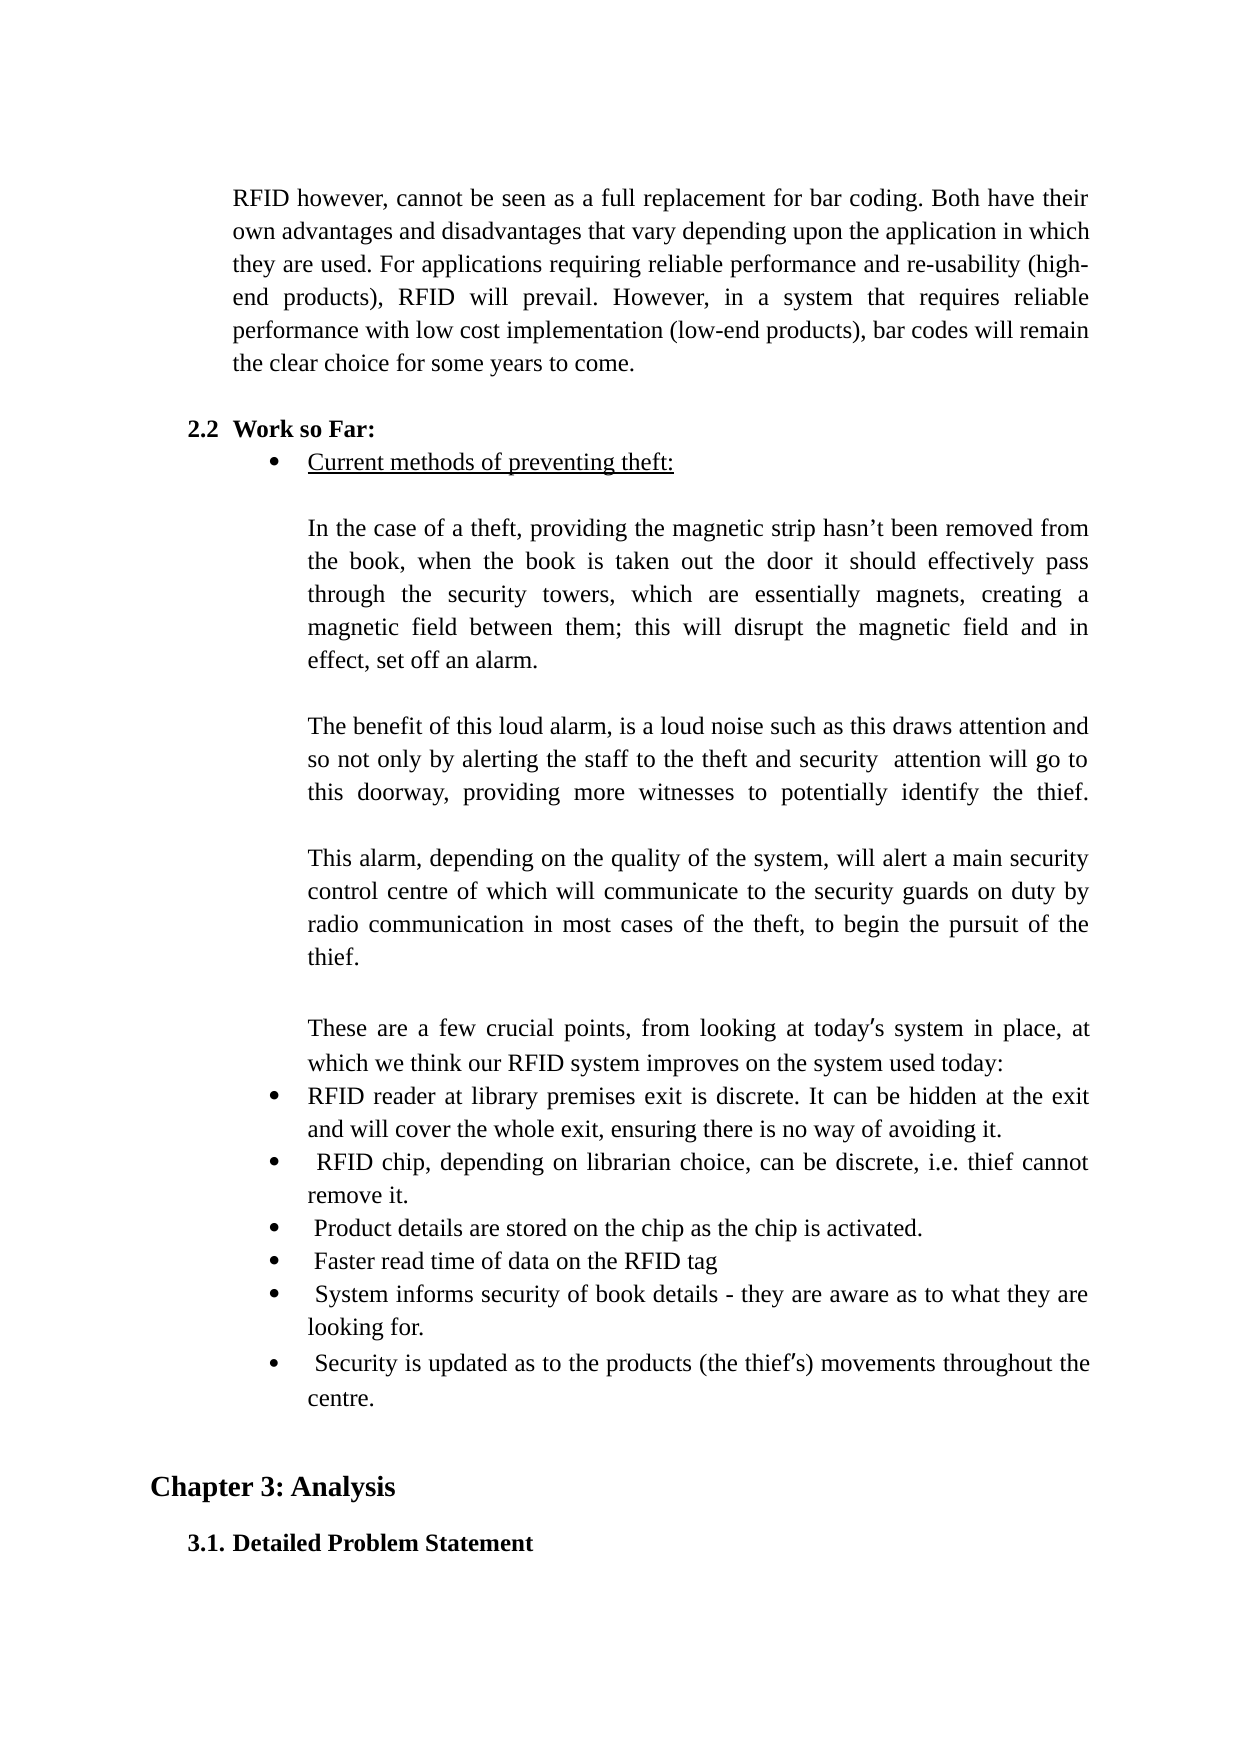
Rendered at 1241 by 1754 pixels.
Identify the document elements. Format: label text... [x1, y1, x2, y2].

list RFID reader at library premises exit is discrete. It can be hidden at the exit and will cover the whole exit, ensuring there is no way of avoiding it. [270, 1081, 1090, 1142]
list Faster read time of data on the RFID tag [270, 1246, 1090, 1274]
list Current methods of preventing theft: [270, 447, 1090, 476]
list In the case of a theft, providing the magnetic strip hasn’t been removed from the book, when the book is taken out the door it should effectively pass through the security towers, which are essentially magnets, creating a magnetic field between them; this will disrupt the magnetic field and in effect, set off an alarm. [270, 480, 1090, 674]
list The benefit of this loud alarm, is a loud noise such as this draws attention and so not only by alerting the staff to the theft and security attention will go to this doorway, providing more witnesses to potentially identify the thief. This alarm, depending on the quality of the system, will alert a main security control centre of which will communicate to the security guards on duty by radio communication in most cases of the theft, to begin the pursuit of the thief. [270, 678, 1090, 971]
list These are a few crucial points, from looking at today’s system in place, at which we think our RFID system improves on the system used today: [270, 976, 1090, 1076]
list RFID chip, depending on librarian choice, can be discrete, i.e. thief cannot remove it. [270, 1147, 1090, 1208]
list System informs security of book details - they are aware as to what they are looking for. [270, 1279, 1090, 1341]
list Detailed Problem Statement [187, 1528, 1090, 1557]
list Security is updated as to the products (the thief’s) movements throughout the centre. [270, 1345, 1090, 1444]
list RFID however, cannot be seen as a full replacement for bar coding. Both have their own advantages and disadvantages that vary depending upon the application in which they are used. For applications requiring reliable performance and re-usability (high-end products), RFID will prevail. However, in a system that requires reliable performance with low cost implementation (low-end products), bar codes will remain the clear choice for some years to come. [232, 150, 1090, 377]
list Product details are stored on the chip as the chip is activated. [270, 1213, 1090, 1242]
text Chapter 3: Analysis [150, 1469, 1090, 1503]
list Work so Far: [187, 414, 1090, 443]
